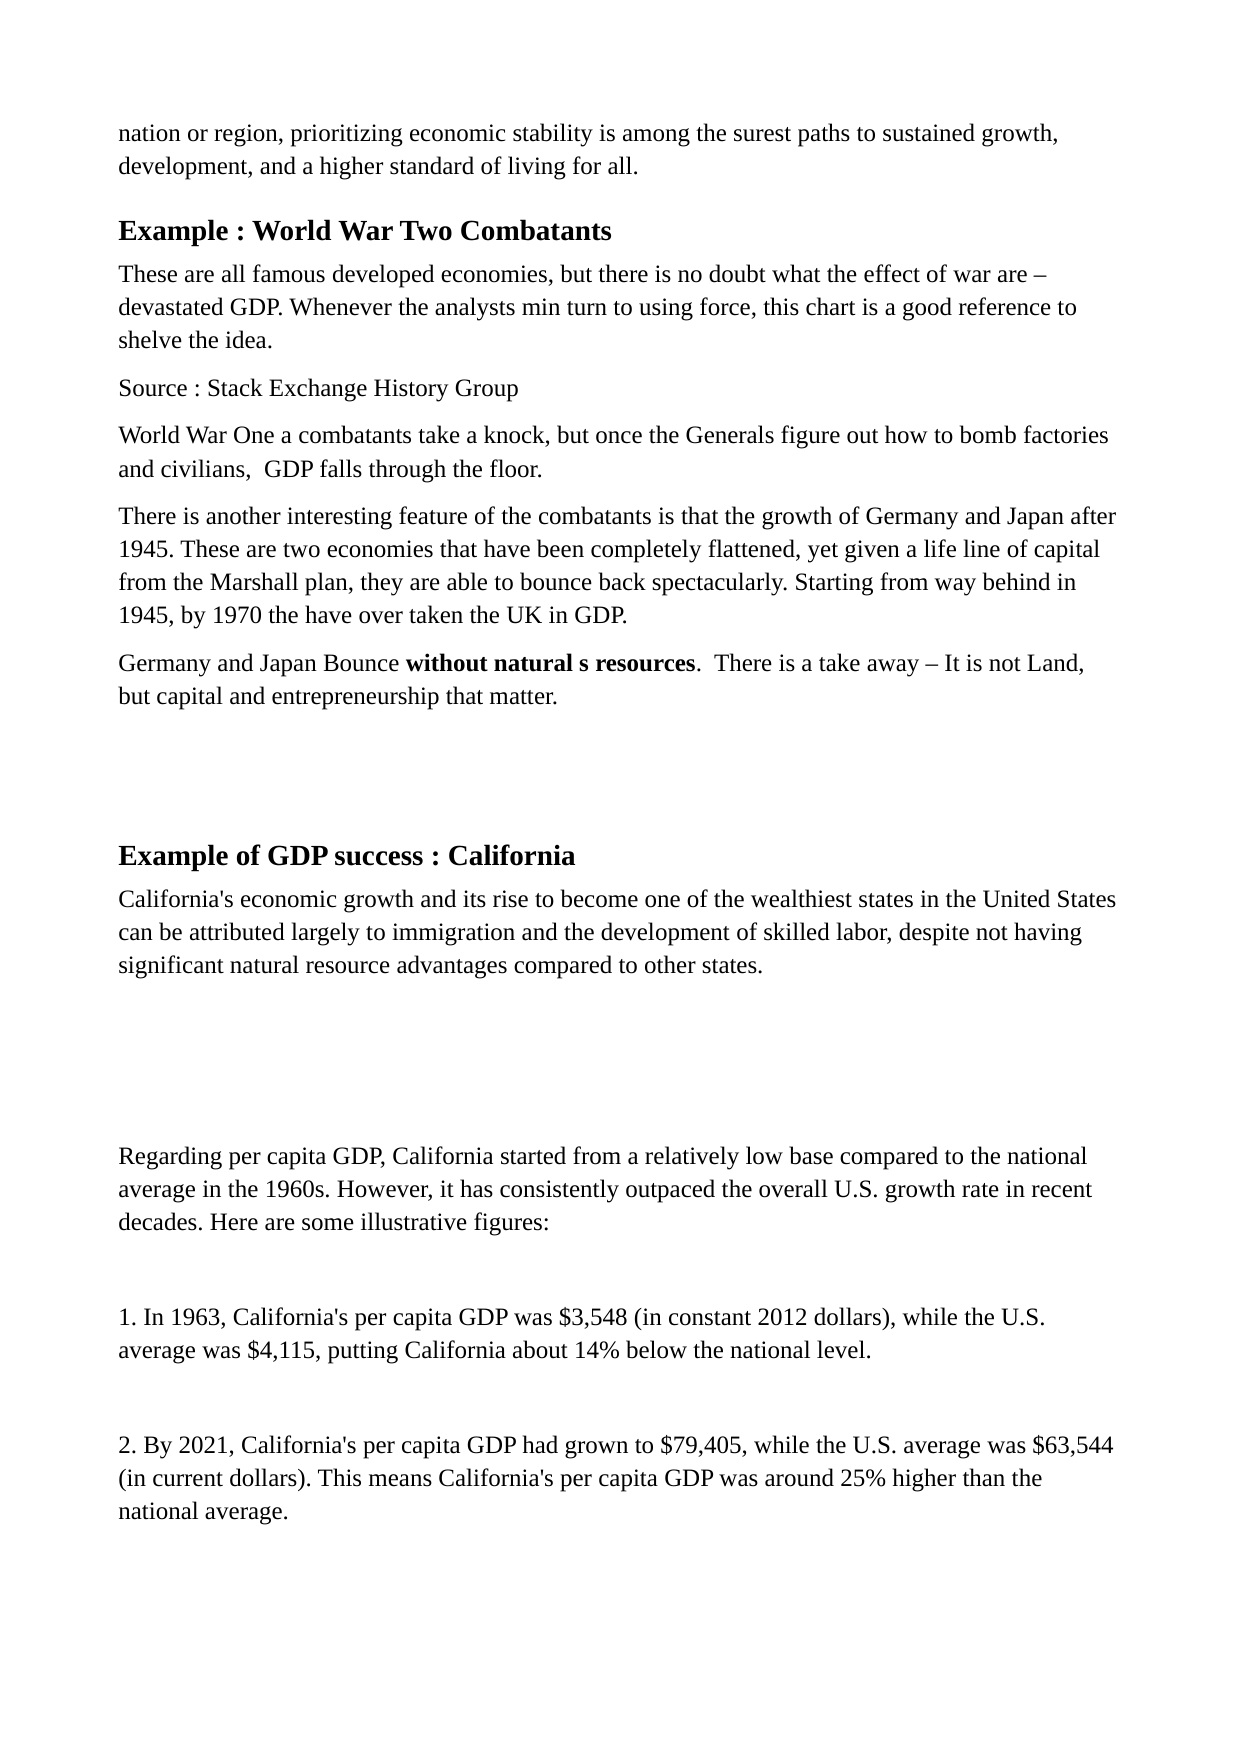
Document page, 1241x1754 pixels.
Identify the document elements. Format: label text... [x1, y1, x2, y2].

text nation or region, prioritizing economic stability is among the surest paths to sustained growth, development, and a higher standard of living for all. [118, 118, 1122, 180]
subtitle Example of GDP success : California [118, 838, 1122, 872]
text 2. By 2021, California's per capita GDP had grown to $79,405, while the U.S. average was $63,544 (in current dollars). This means California's per capita GDP was around 25% higher than the national average. [118, 1430, 1122, 1525]
text 1. In 1963, California's per capita GDP was $3,548 (in constant 2012 dollars), while the U.S. average was $4,115, putting California about 14% below the national level. [118, 1302, 1122, 1364]
text These are all famous developed economies, but there is no doubt what the effect of war are – devastated GDP. Whenever the analysts min turn to using force, this chart is a good reference to shelve the idea. [118, 259, 1122, 354]
text World War One a combatants take a knock, but once the Generals figure out how to bomb factories and civilians, GDP falls through the floor. [118, 421, 1122, 482]
text There is another interesting feature of the combatants is that the growth of Germany and Japan after 1945. These are two economies that have been completely flattened, yet given a life line of capital from the Marshall plan, they are able to bounce back spectacularly. Starting from way behind in 1945, by 1970 the have over taken the UK in GDP. [118, 501, 1122, 629]
text Source : Stack Exchange History Group [118, 373, 1122, 402]
subtitle Example : World War Two Combatants [118, 213, 1122, 247]
text California's economic growth and its rise to become one of the wealthiest states in the United States can be attributed largely to immigration and the development of skilled labor, despite not having significant natural resource advantages compared to other states. [118, 884, 1122, 979]
text Germany and Japan Bounce without natural s resources. There is a take away – It is not Land, but capital and entrepreneurship that matter. [118, 648, 1122, 710]
text Regarding per capita GDP, California started from a relatively low base compared to the national average in the 1960s. However, it has consistently outpaced the overall U.S. growth rate in recent decades. Here are some illustrative figures: [118, 1141, 1122, 1236]
